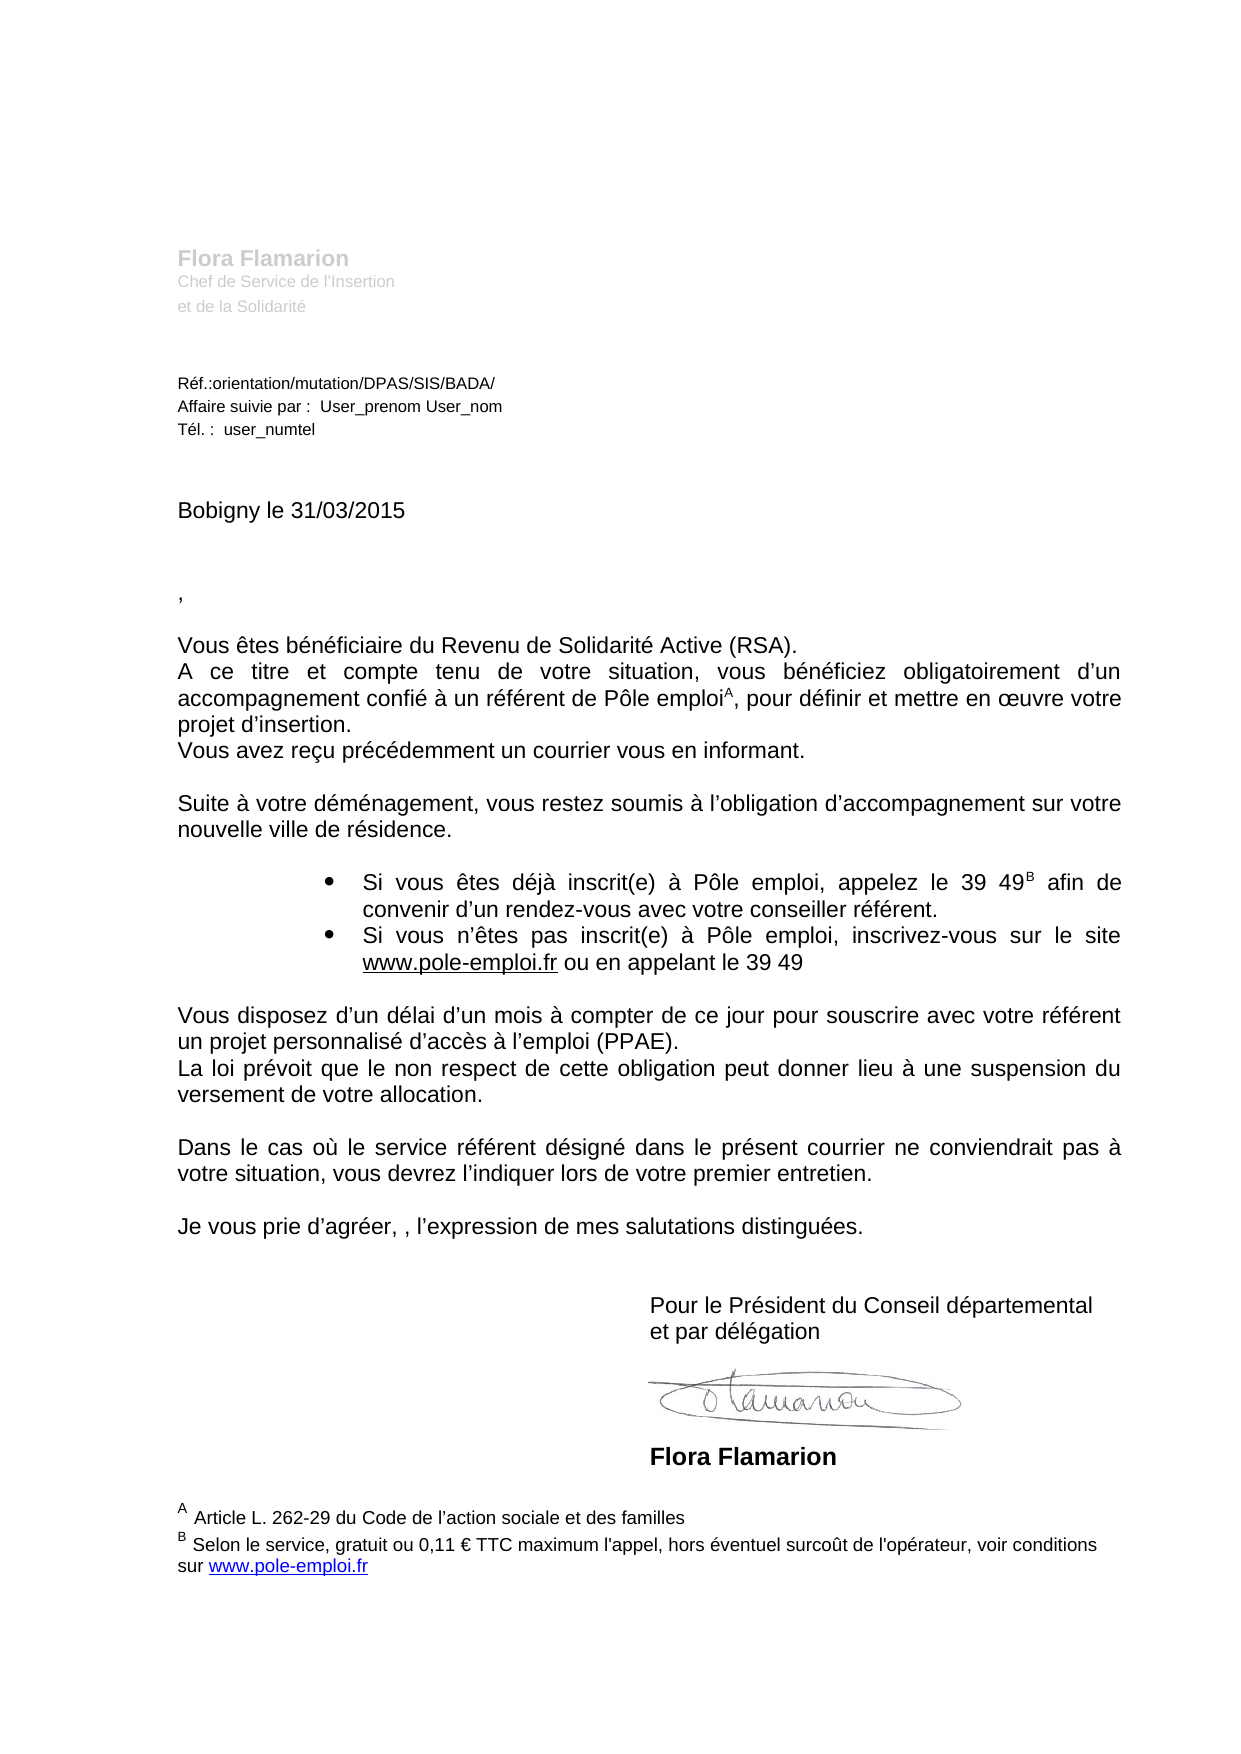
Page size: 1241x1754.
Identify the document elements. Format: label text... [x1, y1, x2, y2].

text A Article L. 262-29 du Code de l’action sociale et des familles [177, 1500, 1122, 1529]
table_cell Chef de Service de l’Insertion et de la Solidarité [177, 271, 649, 371]
table_cell Réf.:orientation/mutation/DPAS/SIS/BADA/ Affaire suivie par : user_prenom user_nom Tél. : user_numtel Bobigny le 31/03/2015 [177, 371, 649, 526]
text La loi prévoit que le non respect de cette obligation peut donner lieu à une suspension du versement de votre allocation. [177, 1054, 1122, 1107]
list Si vous n’êtes pas inscrit(e) à Pôle emploi, inscrivez-vous sur le site www.pole-emploi.fr ou en appelant le 39 49 [325, 922, 1122, 976]
text A ce titre et compte tenu de votre situation, vous bénéficiez obligatoirement d’un accompagnement confié à un référent de Pôle emploiA, pour définir et mettre en œuvre votre projet d’insertion. [177, 658, 1122, 737]
text , [177, 579, 1122, 606]
text et par délégation [649, 1318, 1122, 1344]
text B Selon le service, gratuit ou 0,11 € TTC maximum l'appel, hors éventuel surcoût de l'opérateur, voir conditions sur www.pole-emploi.fr [177, 1529, 1122, 1577]
text Suite à votre déménagement, vous restez soumis à l’obligation d’accompagnement sur votre nouvelle ville de résidence. [177, 790, 1122, 843]
text Je vous prie d’agréer, , l’expression de mes salutations distinguées. [177, 1213, 1122, 1239]
picture [643, 1350, 965, 1443]
table_cell [650, 371, 1122, 526]
text Vous disposez d’un délai d’un mois à compter de ce jour pour souscrire avec votre référent un projet personnalisé d’accès à l’emploi (PPAE). [177, 1002, 1122, 1054]
text Flora Flamarion [649, 1344, 1122, 1471]
table_header Flora Flamarion [177, 233, 649, 271]
text Vous êtes bénéficiaire du Revenu de Solidarité Active (RSA). [177, 632, 1122, 658]
text Dans le cas où le service référent désigné dans le présent courrier ne conviendrait pas à votre situation, vous devrez l’indiquer lors de votre premier entretien. [177, 1134, 1122, 1186]
list Si vous êtes déjà inscrit(e) à Pôle emploi, appelez le 39 49B afin de convenir d’un rendez-vous avec votre conseiller référent. [325, 869, 1122, 922]
text Pour le Président du Conseil départemental [649, 1292, 1122, 1318]
text Vous avez reçu précédemment un courrier vous en informant. [177, 737, 1122, 764]
table_cell [650, 271, 1122, 371]
table_header [650, 233, 1122, 271]
